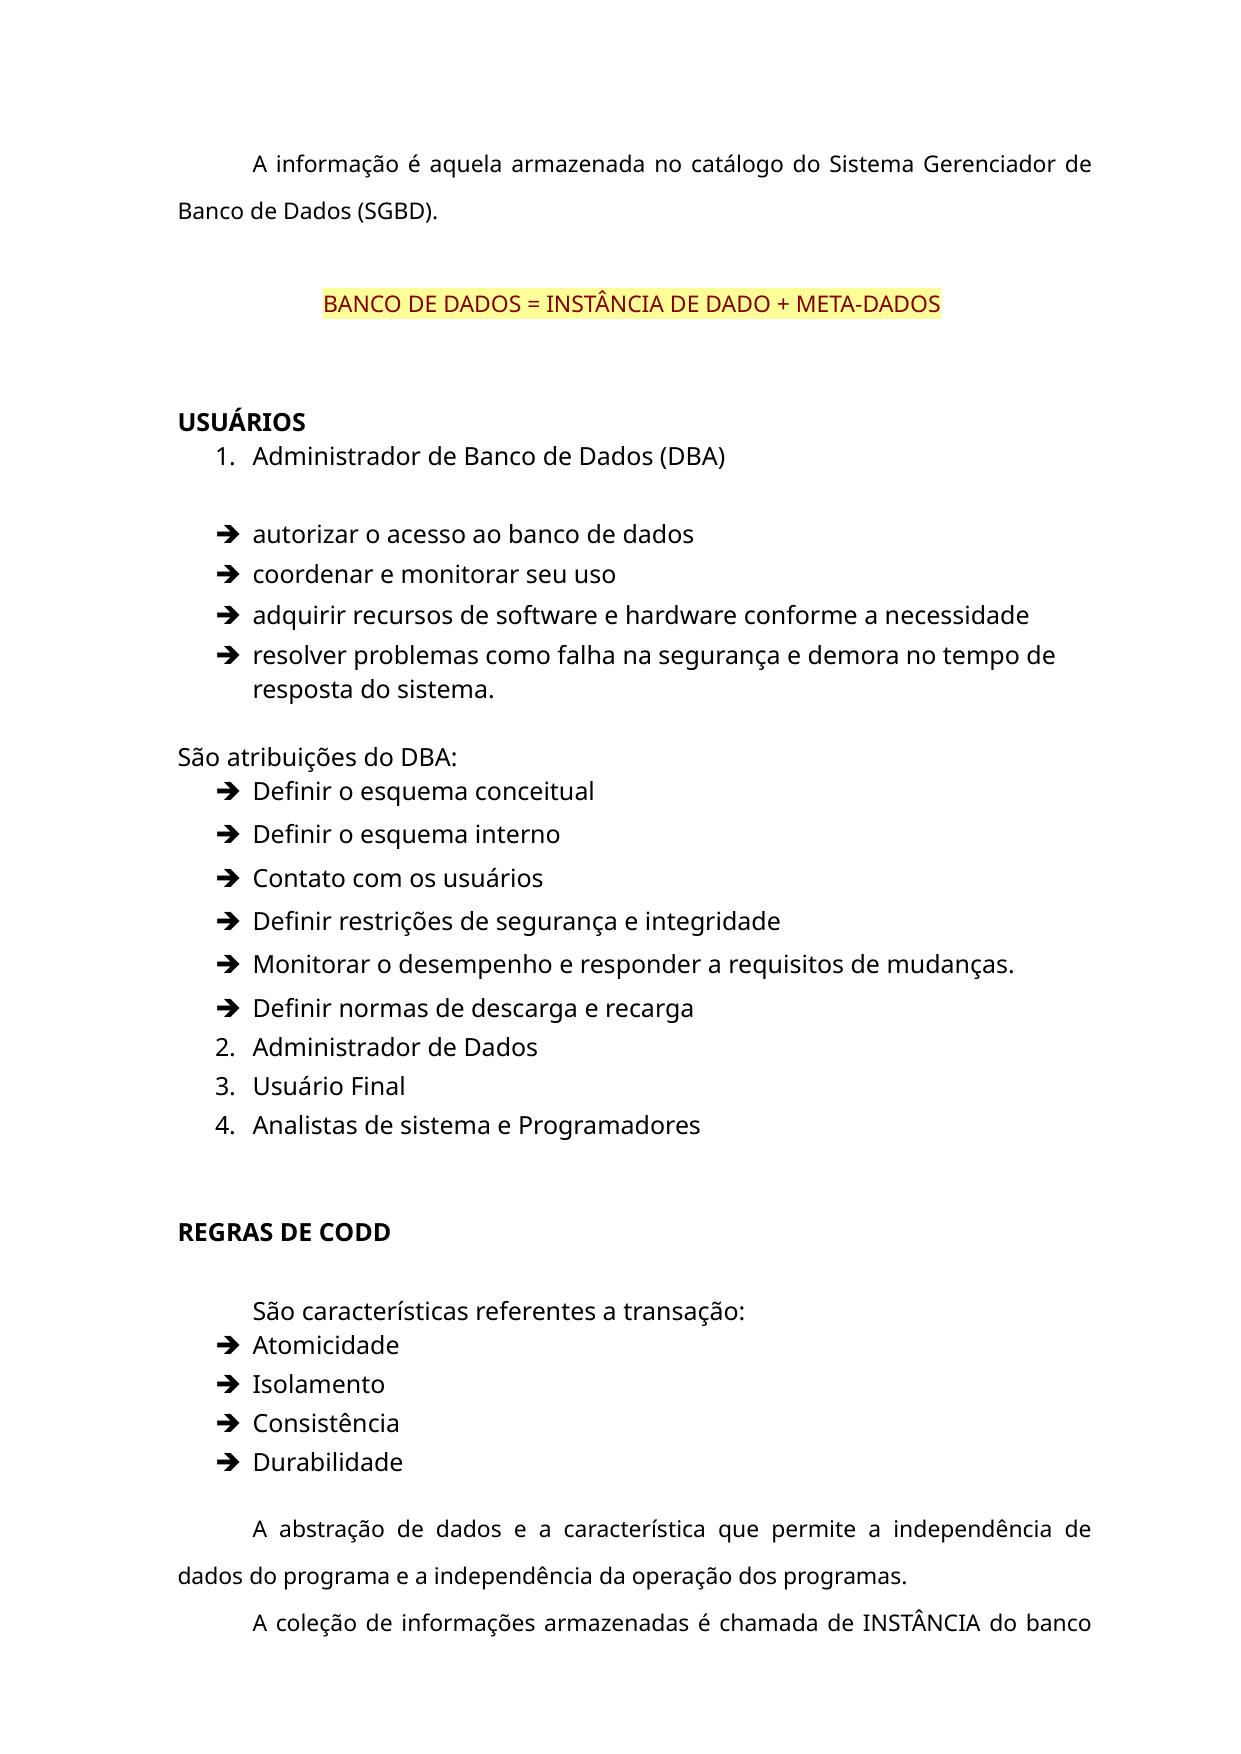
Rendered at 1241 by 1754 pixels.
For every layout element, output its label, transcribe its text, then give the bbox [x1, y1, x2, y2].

list Definir normas de descarga e recarga [215, 990, 1092, 1024]
list Definir restrições de segurança e integridade [215, 904, 1092, 938]
list Definir o esquema conceitual [215, 774, 1092, 808]
list Isolamento [215, 1367, 1092, 1401]
text REGRAS DE CODD [177, 1215, 1092, 1249]
list autorizar o acesso ao banco de dados [215, 517, 1092, 551]
list Analistas de sistema e Programadores [215, 1108, 1092, 1142]
list Administrador de Banco de Dados (DBA) [215, 439, 1092, 473]
text São características referentes a transação: [177, 1293, 1092, 1327]
text São atribuições do DBA: [177, 739, 1092, 774]
list resolver problemas como falha na segurança e demora no tempo de resposta do sistema. [215, 637, 1092, 706]
list Usuário Final [215, 1069, 1092, 1103]
text BANCO DE DADOS = INSTÂNCIA DE DADO + META-DADOS [177, 288, 1092, 319]
text A coleção de informações armazenadas é chamada de INSTÂNCIA do banco [177, 1607, 1092, 1638]
list adquirir recursos de software e hardware conforme a necessidade [215, 597, 1092, 631]
list Definir o esquema interno [215, 817, 1092, 851]
list Administrador de Dados [215, 1029, 1092, 1063]
list Atomicidade [215, 1327, 1092, 1362]
list Consistência [215, 1406, 1092, 1440]
list coordenar e monitorar seu uso [215, 557, 1092, 591]
list Durabilidade [215, 1445, 1092, 1479]
text A abstração de dados e a característica que permite a independência de dados do programa e a independência da operação dos programas. [177, 1513, 1092, 1591]
list Contato com os usuários [215, 860, 1092, 894]
list Monitorar o desempenho e responder a requisitos de mudanças. [215, 947, 1092, 981]
text USUÁRIOS [177, 405, 1092, 439]
text A informação é aquela armazenada no catálogo do Sistema Gerenciador de Banco de Dados (SGBD). [177, 148, 1092, 226]
